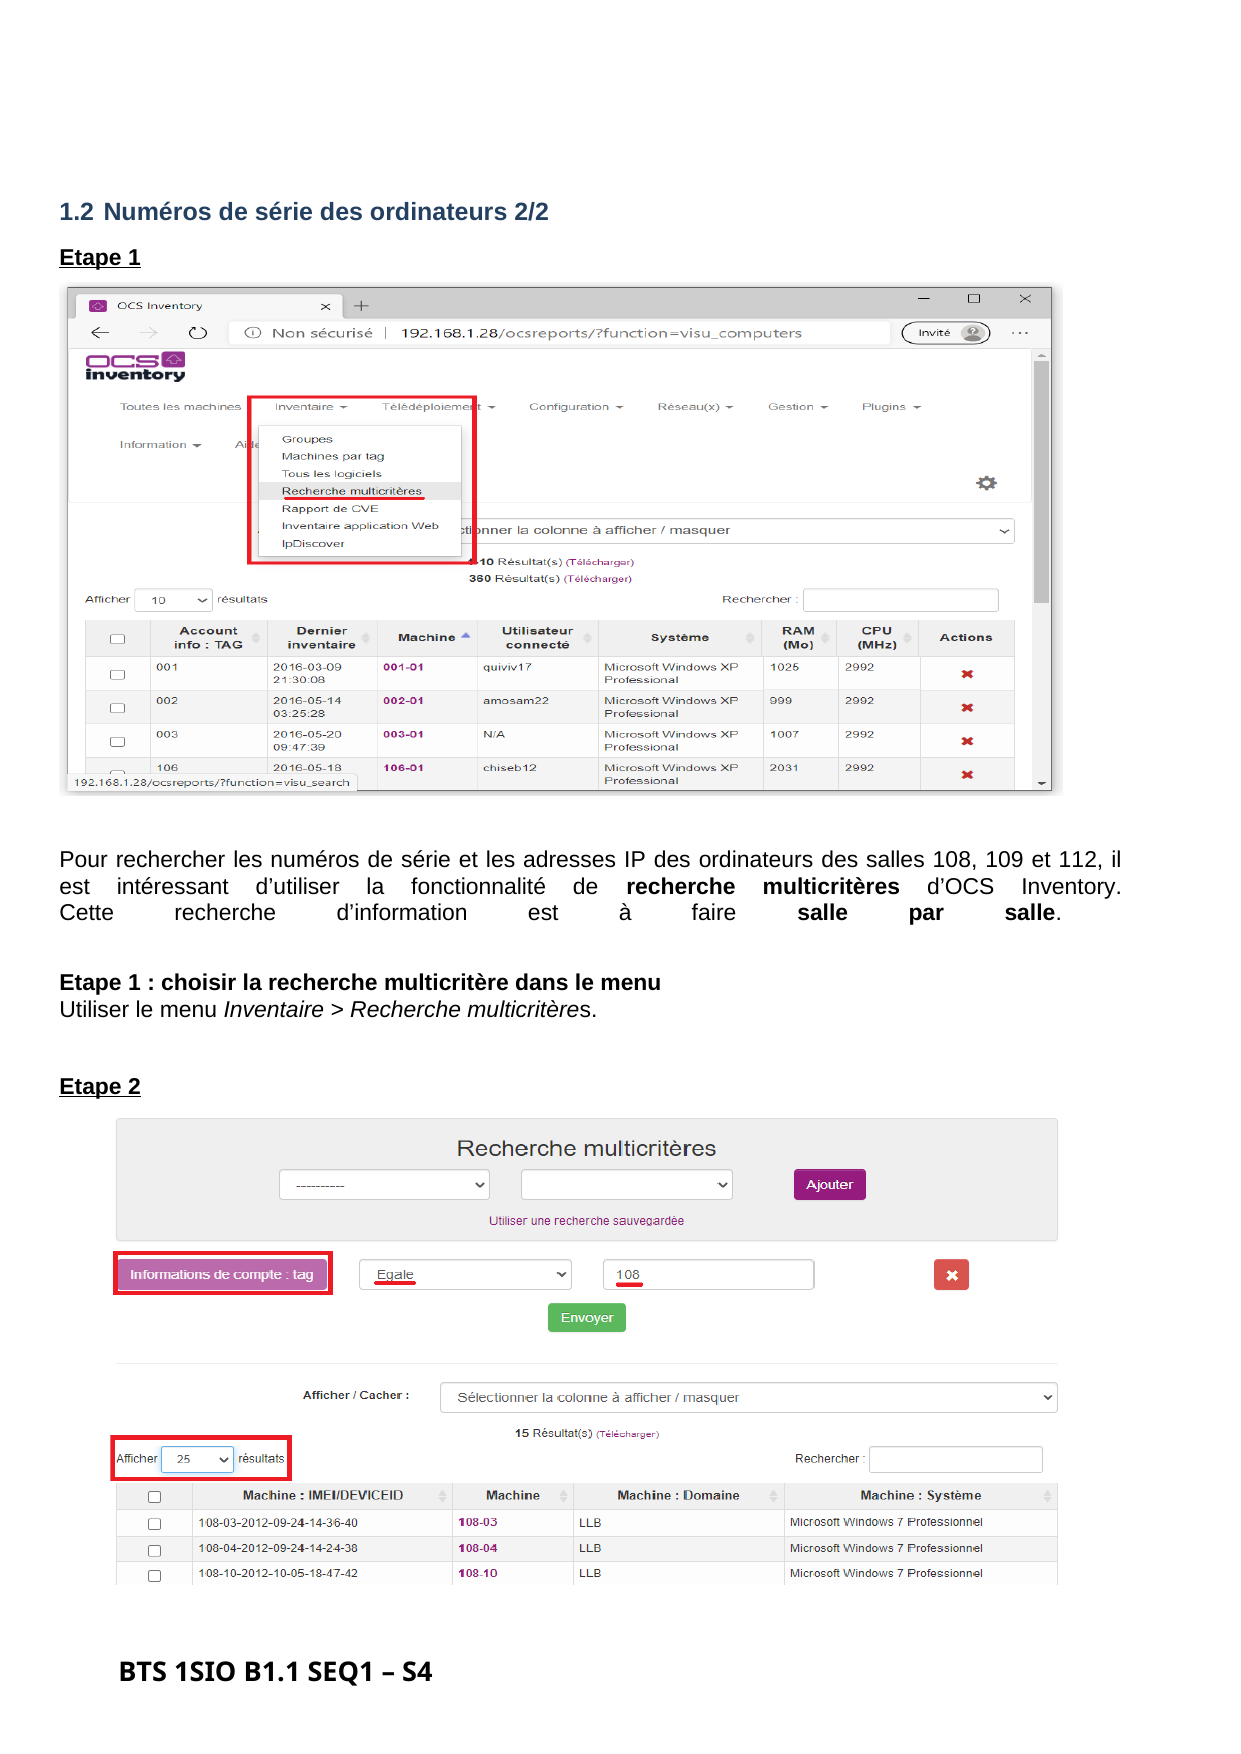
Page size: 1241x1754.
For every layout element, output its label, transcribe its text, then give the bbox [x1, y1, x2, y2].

subtitle Numéros de série des ordinateurs 2/2 [59, 196, 1122, 225]
text Etape 1 [59, 244, 1122, 270]
picture [59, 282, 1064, 796]
text Pour rechercher les numéros de série et les adresses IP des ordinateurs des salles 108, 109 et 112, il est intéressant d’utiliser la fonctionnalité de recherche multicritères d’OCS Inventory. Cette recherche d’information est à faire salle par salle. [59, 846, 1122, 957]
text Etape 1 : choisir la recherche multicritère dans le menu Utiliser le menu Inventaire > Recherche multicritères. [59, 969, 1122, 1022]
text Etape 2 [59, 1073, 1122, 1100]
picture [110, 1112, 1071, 1585]
